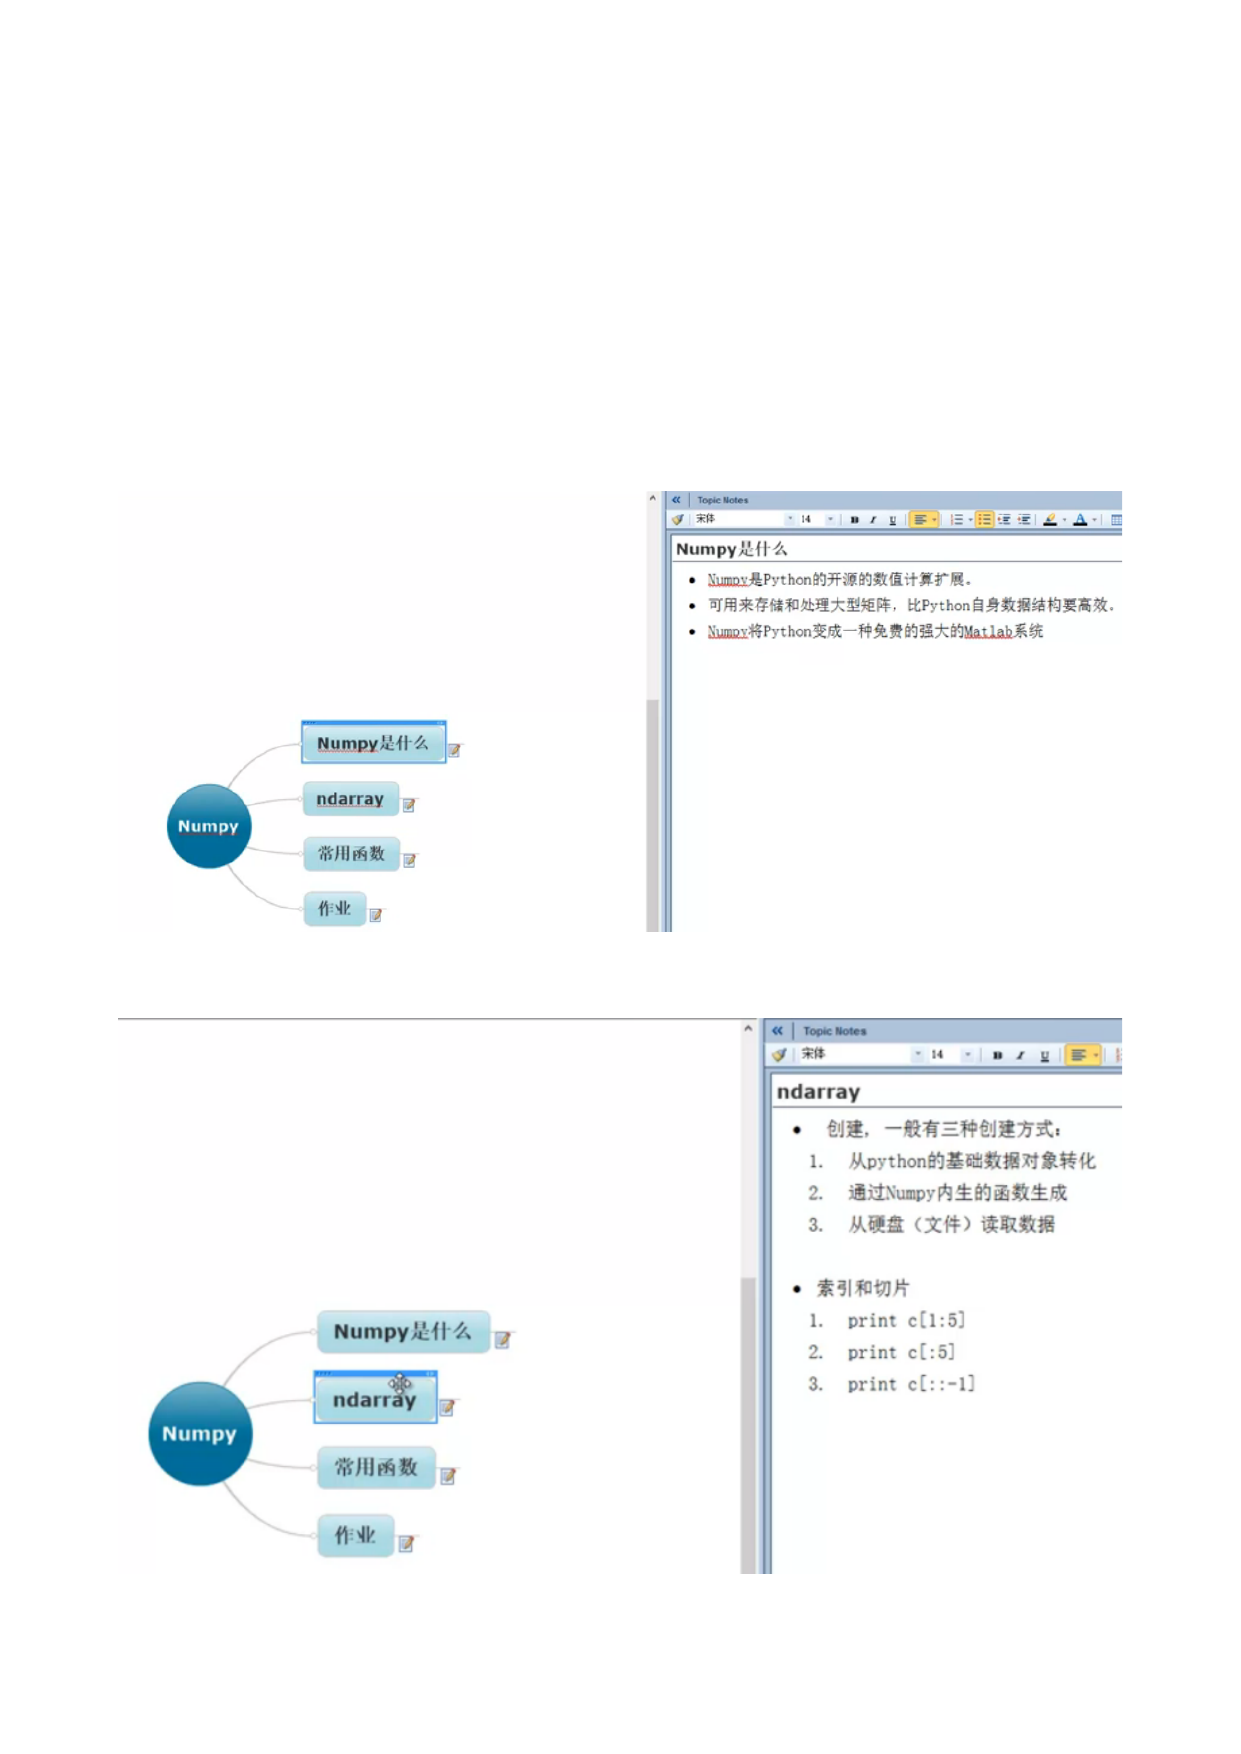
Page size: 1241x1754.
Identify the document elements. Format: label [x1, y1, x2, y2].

picture [118, 1018, 1123, 1574]
picture [118, 491, 1123, 932]
